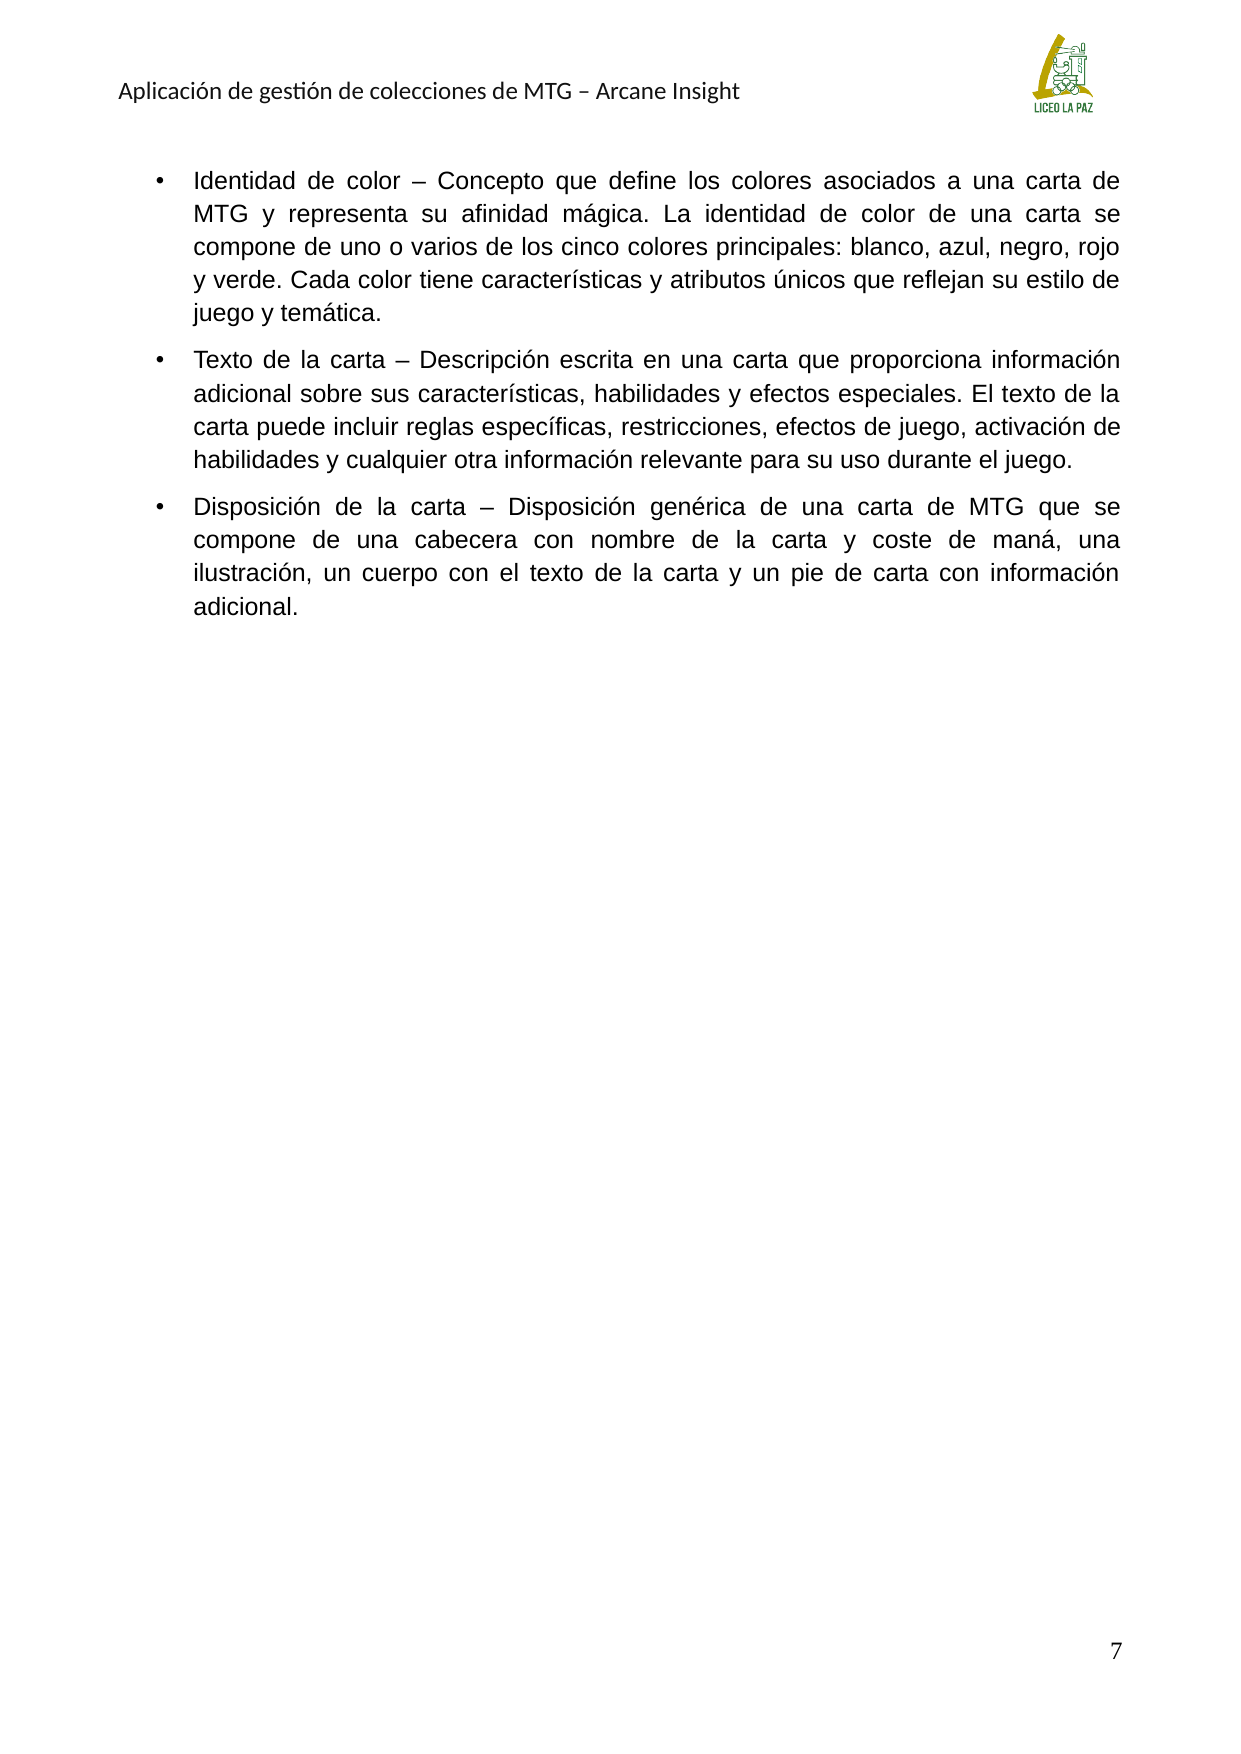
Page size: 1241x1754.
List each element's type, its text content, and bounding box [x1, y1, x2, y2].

list Identidad de color – Concepto que define los colores asociados a una carta de MTG y representa su afinidad mágica. La identidad de color de una carta se compone de uno o varios de los cinco colores principales: blanco, azul, negro, rojo y verde. Cada color tiene características y atributos únicos que reflejan su estilo de juego y temática. [156, 166, 1122, 327]
list Disposición de la carta – Disposición genérica de una carta de MTG que se compone de una cabecera con nombre de la carta y coste de maná, una ilustración, un cuerpo con el texto de la carta y un pie de carta con información adicional. [156, 492, 1122, 620]
list Texto de la carta – Descripción escrita en una carta que proporciona información adicional sobre sus características, habilidades y efectos especiales. El texto de la carta puede incluir reglas específicas, restricciones, efectos de juego, activación de habilidades y cualquier otra información relevante para su uso durante el juego. [156, 346, 1122, 473]
picture [1025, 26, 1100, 121]
